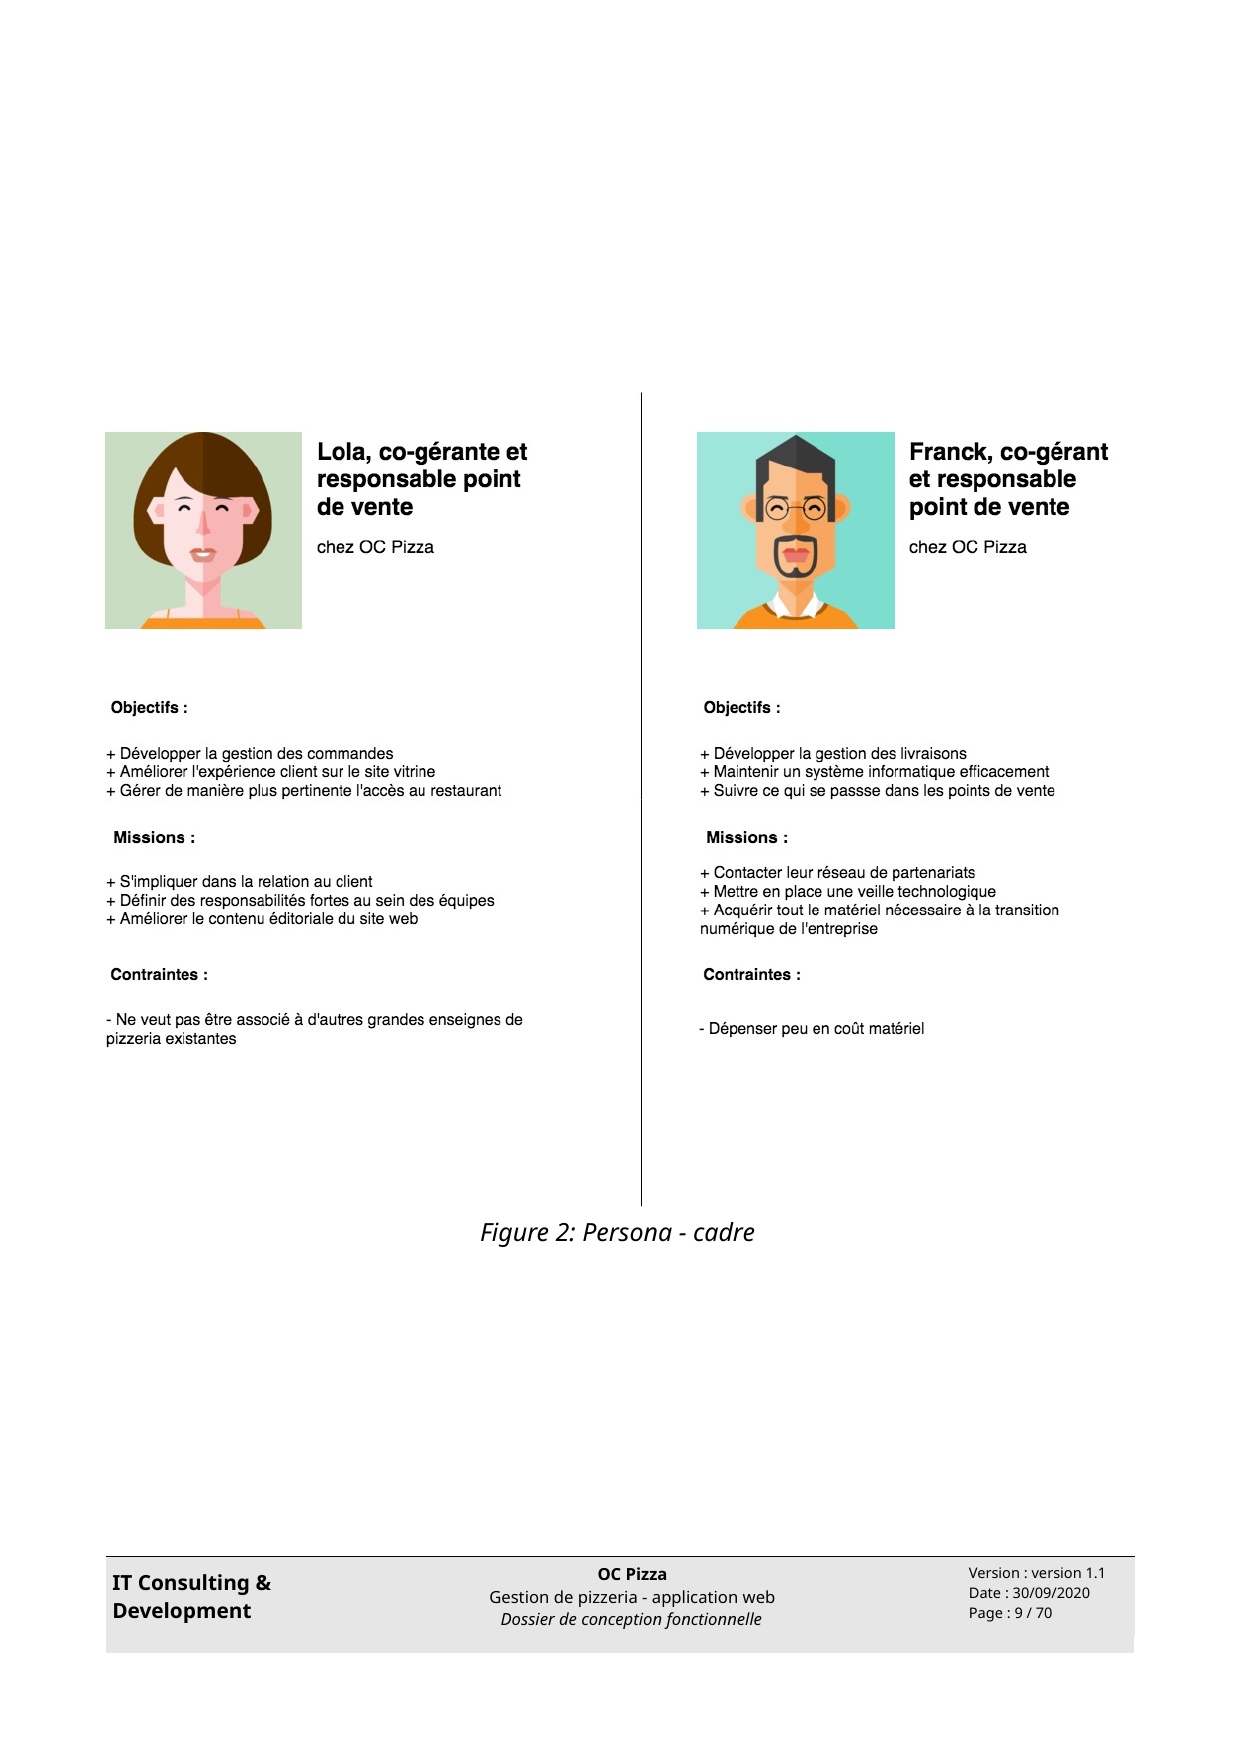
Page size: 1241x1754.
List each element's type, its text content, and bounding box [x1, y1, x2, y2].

text Figure 2: Persona - cadre [105, 1207, 1133, 1248]
picture [104, 392, 1133, 1207]
